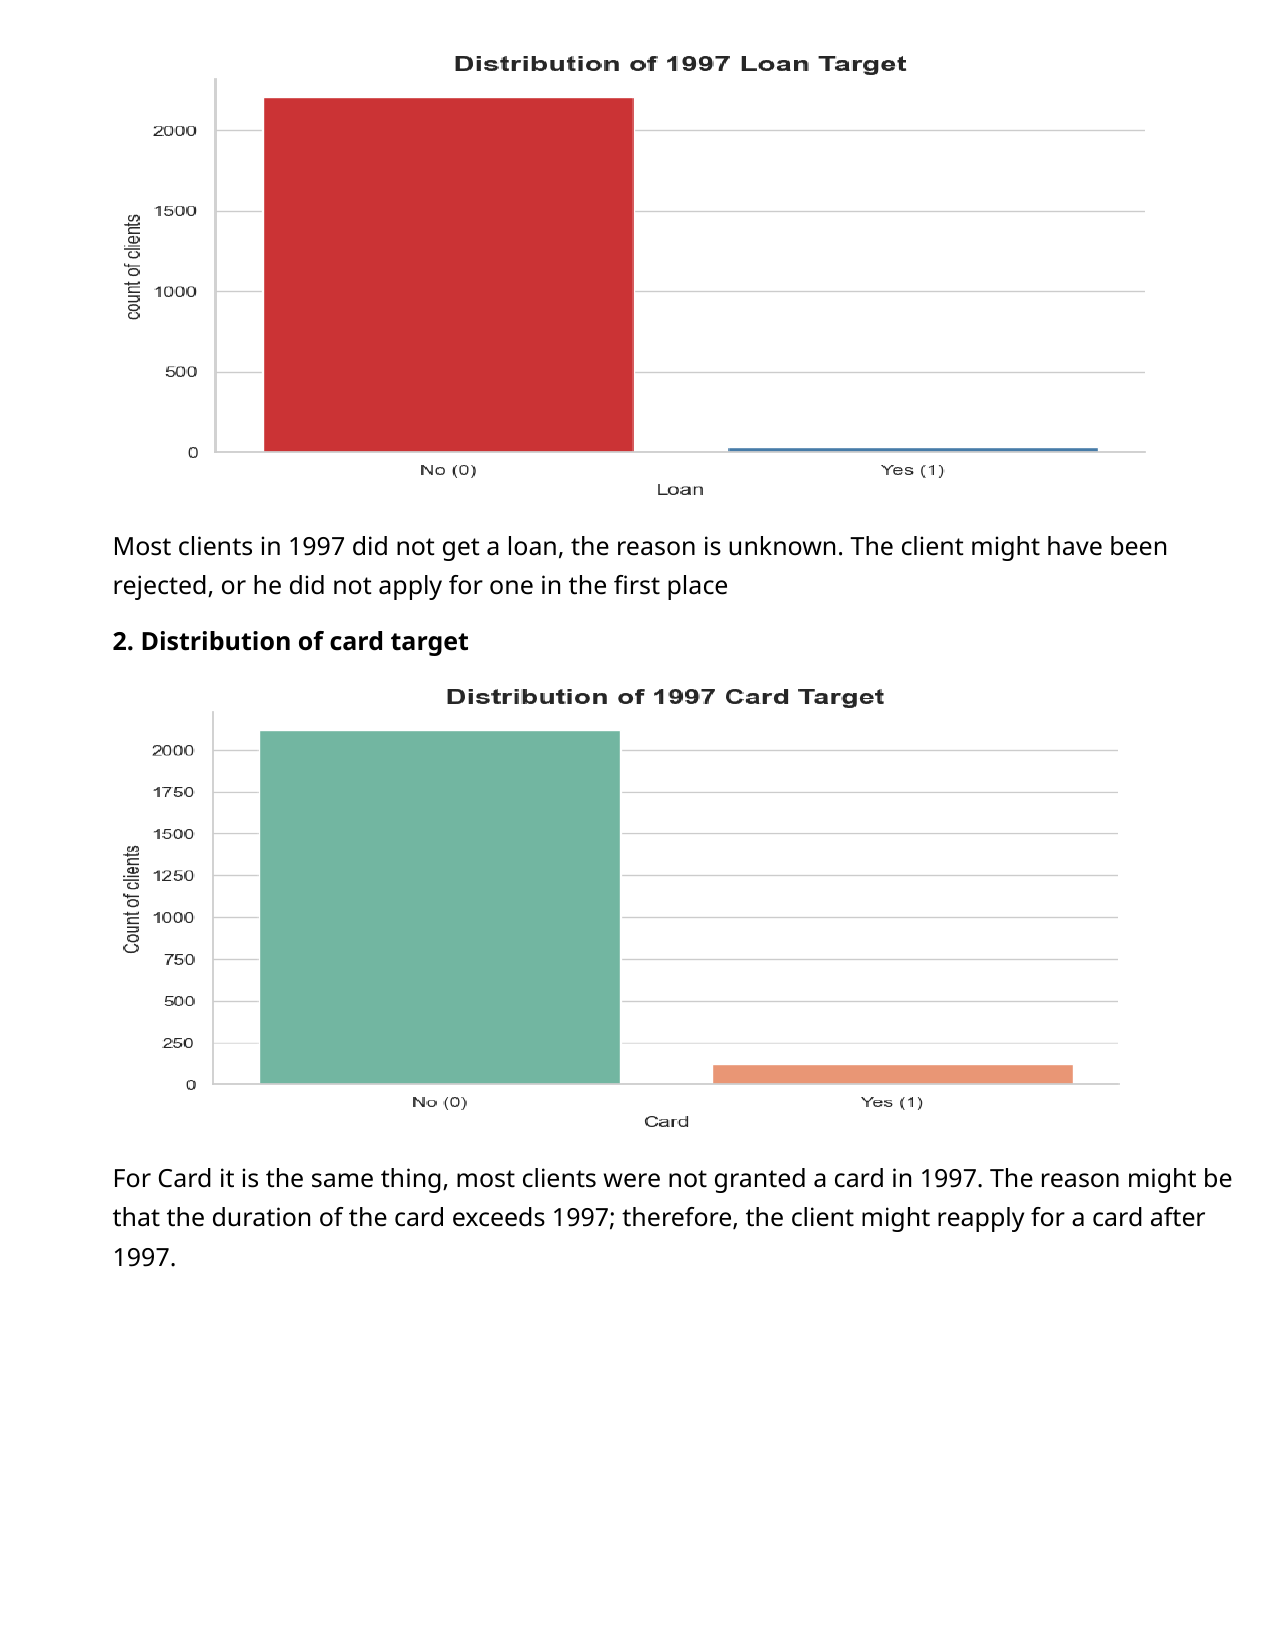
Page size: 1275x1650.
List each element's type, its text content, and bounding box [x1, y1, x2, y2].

text 2. Distribution of card target [112, 624, 1256, 658]
text Most clients in 1997 did not get a loan, the reason is unknown. The client might have been rejected, or he did not apply for one in the first place [112, 529, 1256, 602]
text For Card it is the same thing, most clients were not granted a card in 1997. The reason might be that the duration of the card exceeds 1997; therefore, the client might reapply for a card after 1997. [112, 1161, 1256, 1273]
